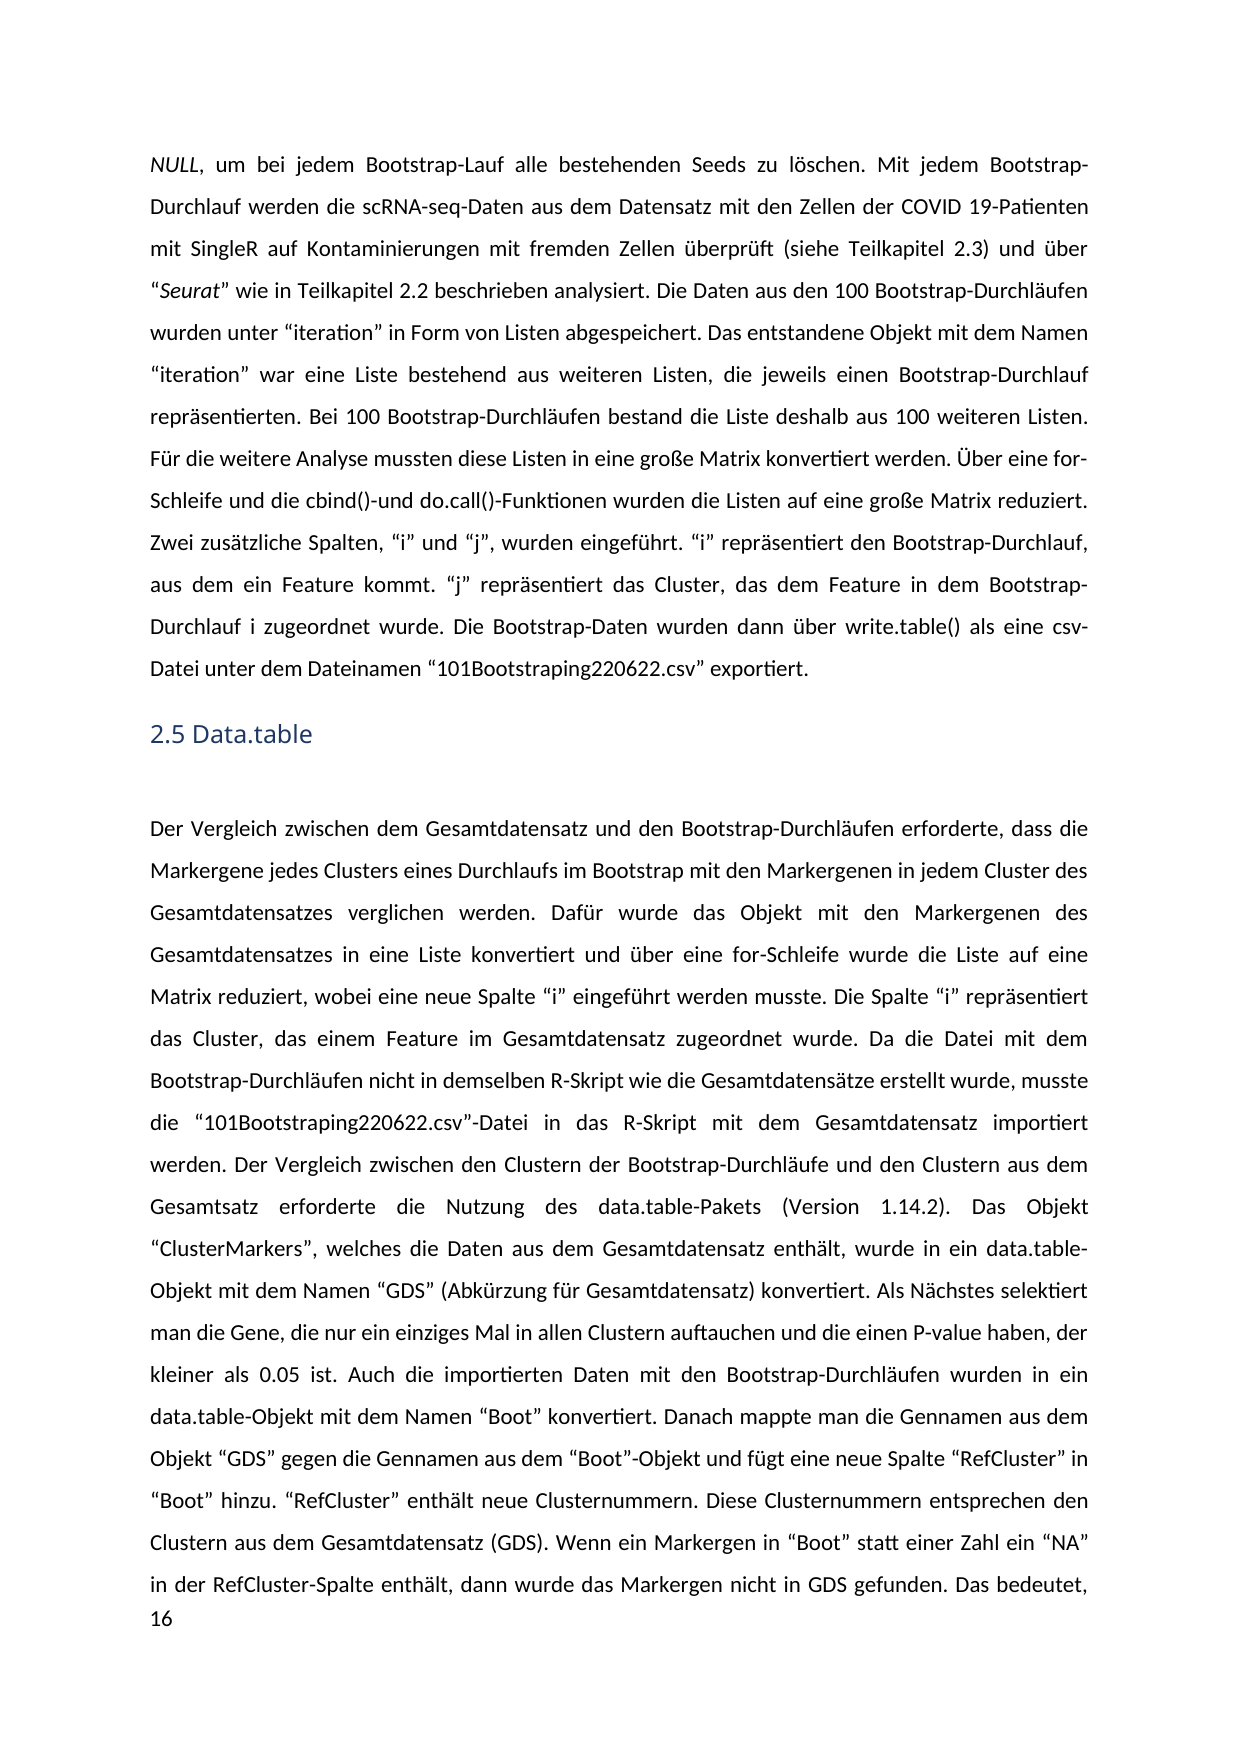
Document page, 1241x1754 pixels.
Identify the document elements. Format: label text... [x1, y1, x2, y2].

subtitle 2.5 Data.table [150, 717, 1090, 751]
text NULL, um bei jedem Bootstrap-Lauf alle bestehenden Seeds zu löschen. Mit jedem Bootstrap-Durchlauf werden die scRNA-seq-Daten aus dem Datensatz mit den Zellen der COVID 19-Patienten mit SingleR auf Kontaminierungen mit fremden Zellen überprüft (siehe Teilkapitel 2.3) und über “Seurat” wie in Teilkapitel 2.2 beschrieben analysiert. Die Daten aus den 100 Bootstrap-Durchläufen wurden unter “iteration” in Form von Listen abgespeichert. Das entstandene Objekt mit dem Namen “iteration” war eine Liste bestehend aus weiteren Listen, die jeweils einen Bootstrap-Durchlauf repräsentierten. Bei 100 Bootstrap-Durchläufen bestand die Liste deshalb aus 100 weiteren Listen. Für die weitere Analyse mussten diese Listen in eine große Matrix konvertiert werden. Über eine for-Schleife und die cbind()-und do.call()-Funktionen wurden die Listen auf eine große Matrix reduziert. Zwei zusätzliche Spalten, “i” und “j”, wurden eingeführt. “i” repräsentiert den Bootstrap-Durchlauf, aus dem ein Feature kommt. “j” repräsentiert das Cluster, das dem Feature in dem Bootstrap-Durchlauf i zugeordnet wurde. Die Bootstrap-Daten wurden dann über write.table() als eine csv-Datei unter dem Dateinamen “101Bootstraping220622.csv” exportiert. [150, 150, 1090, 682]
text Der Vergleich zwischen dem Gesamtdatensatz und den Bootstrap-Durchläufen erforderte, dass die Markergene jedes Clusters eines Durchlaufs im Bootstrap mit den Markergenen in jedem Cluster des Gesamtdatensatzes verglichen werden. Dafür wurde das Objekt mit den Markergenen des Gesamtdatensatzes in eine Liste konvertiert und über eine for-Schleife wurde die Liste auf eine Matrix reduziert, wobei eine neue Spalte “i” eingeführt werden musste. Die Spalte “i” repräsentiert das Cluster, das einem Feature im Gesamtdatensatz zugeordnet wurde. Da die Datei mit dem Bootstrap-Durchläufen nicht in demselben R-Skript wie die Gesamtdatensätze erstellt wurde, musste die “101Bootstraping220622.csv”-Datei in das R-Skript mit dem Gesamtdatensatz importiert werden. Der Vergleich zwischen den Clustern der Bootstrap-Durchläufe und den Clustern aus dem Gesamtsatz erforderte die Nutzung des data.table-Pakets (Version 1.14.2). Das Objekt “ClusterMarkers”, welches die Daten aus dem Gesamtdatensatz enthält, wurde in ein data.table-Objekt mit dem Namen “GDS” (Abkürzung für Gesamtdatensatz) konvertiert. Als Nächstes selektiert man die Gene, die nur ein einziges Mal in allen Clustern auftauchen und die einen P-value haben, der kleiner als 0.05 ist. Auch die importierten Daten mit den Bootstrap-Durchläufen wurden in ein data.table-Objekt mit dem Namen “Boot” konvertiert. Danach mappte man die Gennamen aus dem Objekt “GDS” gegen die Gennamen aus dem “Boot”-Objekt und fügt eine neue Spalte “RefCluster” in “Boot” hinzu. “RefCluster” enthält neue Clusternummern. Diese Clusternummern entsprechen den Clustern aus dem Gesamtdatensatz (GDS). Wenn ein Markergen in “Boot” statt einer Zahl ein “NA” in der RefCluster-Spalte enthält, dann wurde das Markergen nicht in GDS gefunden. Das bedeutet, [150, 814, 1090, 1598]
